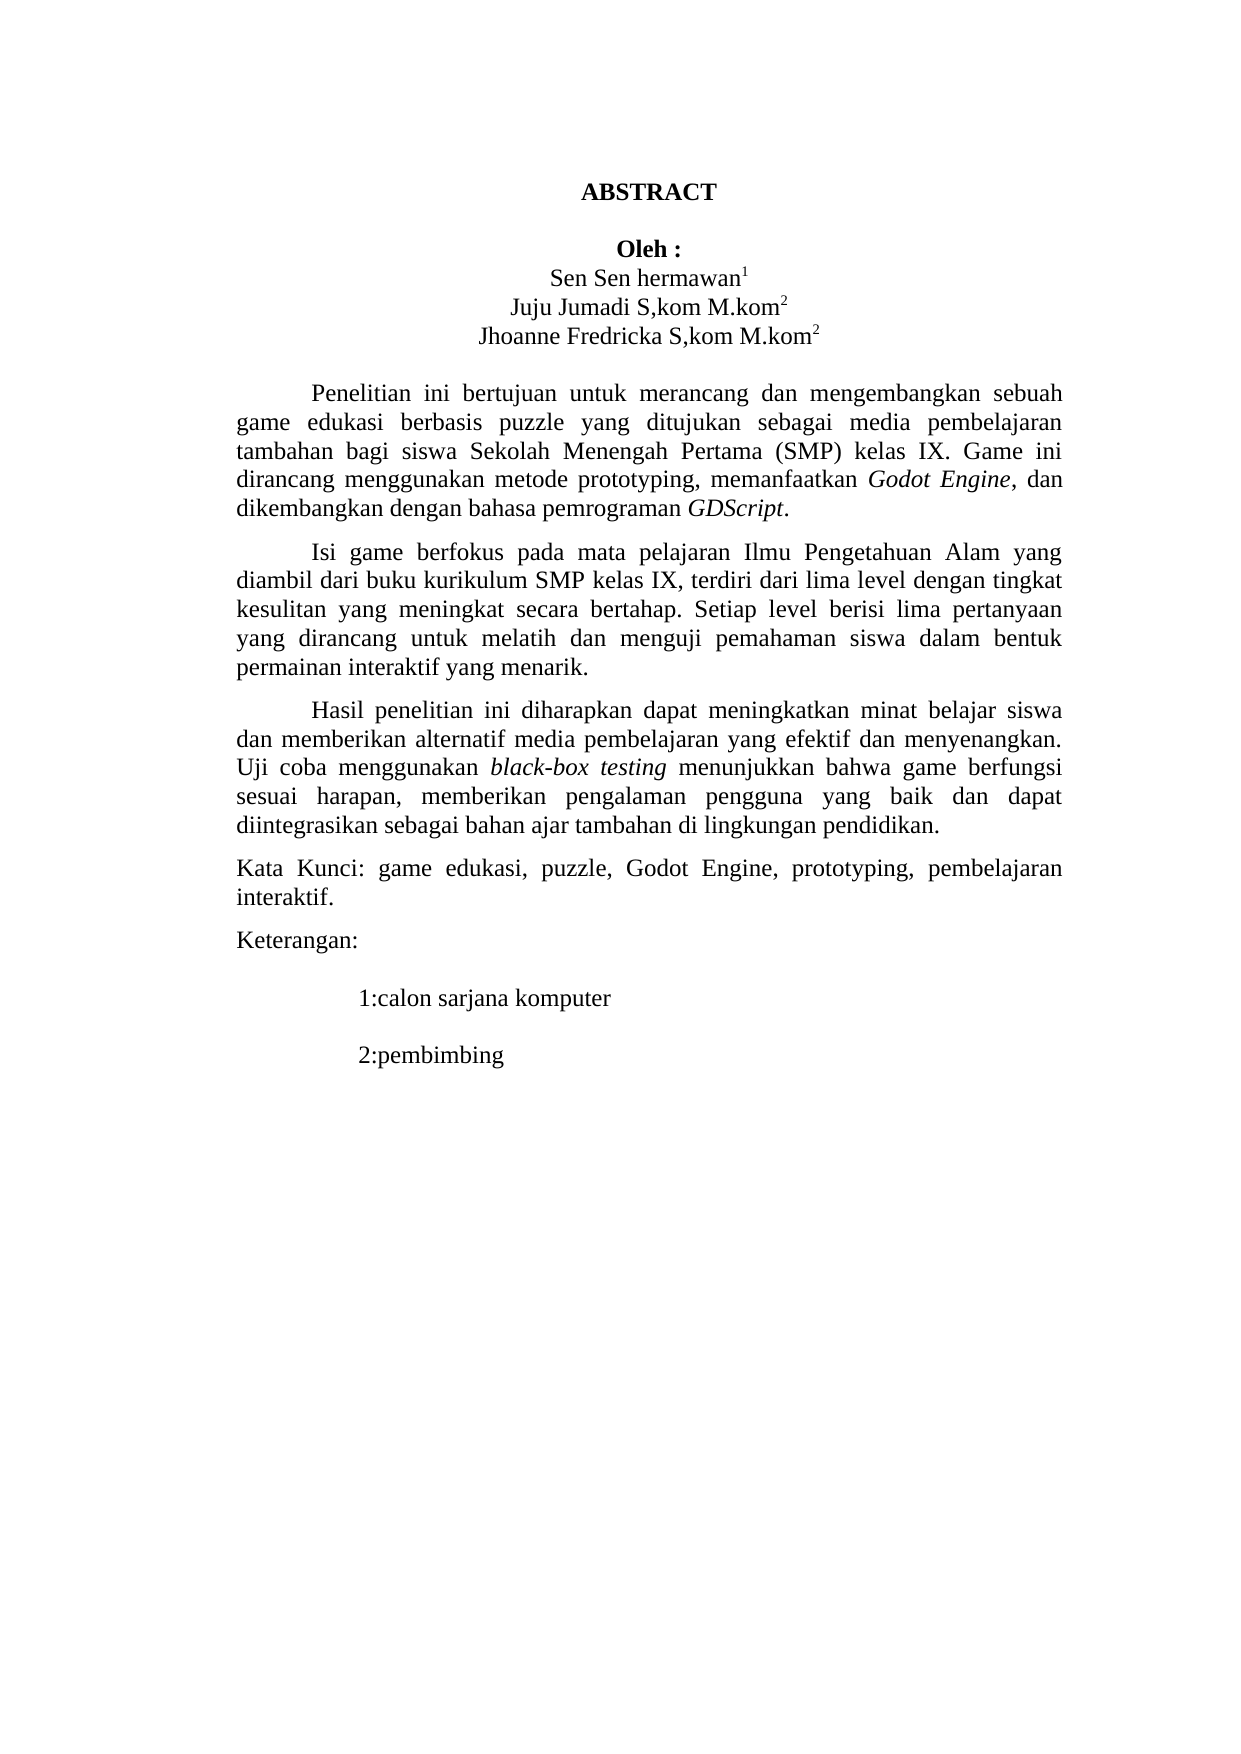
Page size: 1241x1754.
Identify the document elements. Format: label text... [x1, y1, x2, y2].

text Keterangan: [236, 925, 1062, 954]
text 1:calon sarjana komputer [358, 983, 1063, 1012]
text Penelitian ini bertujuan untuk merancang dan mengembangkan sebuah game edukasi berbasis puzzle yang ditujukan sebagai media pembelajaran tambahan bagi siswa Sekolah Menengah Pertama (SMP) kelas IX. Game ini dirancang menggunakan metode prototyping, memanfaatkan Godot Engine, dan dikembangkan dengan bahasa pemrograman GDScript. [236, 378, 1063, 522]
text ABSTRACT [236, 177, 1062, 206]
text Isi game berfokus pada mata pelajaran Ilmu Pengetahuan Alam yang diambil dari buku kurikulum SMP kelas IX, terdiri dari lima level dengan tingkat kesulitan yang meningkat secara bertahap. Setiap level berisi lima pertanyaan yang dirancang untuk melatih dan menguji pemahaman siswa dalam bentuk permainan interaktif yang menarik. [236, 537, 1063, 680]
text Sen Sen hermawan1 [236, 263, 1062, 292]
text Hasil penelitian ini diharapkan dapat meningkatkan minat belajar siswa dan memberikan alternatif media pembelajaran yang efektif dan menyenangkan. Uji coba menggunakan black-box testing menunjukkan bahwa game berfungsi sesuai harapan, memberikan pengalaman pengguna yang baik dan dapat diintegrasikan sebagai bahan ajar tambahan di lingkungan pendidikan. [236, 695, 1063, 839]
text Juju Jumadi S,kom M.kom2 [236, 292, 1062, 321]
text Jhoanne Fredricka S,kom M.kom2 [236, 321, 1062, 349]
text 2:pembimbing [358, 1040, 1063, 1069]
text Kata Kunci: game edukasi, puzzle, Godot Engine, prototyping, pembelajaran interaktif. [236, 853, 1063, 911]
text Oleh : [236, 234, 1062, 263]
